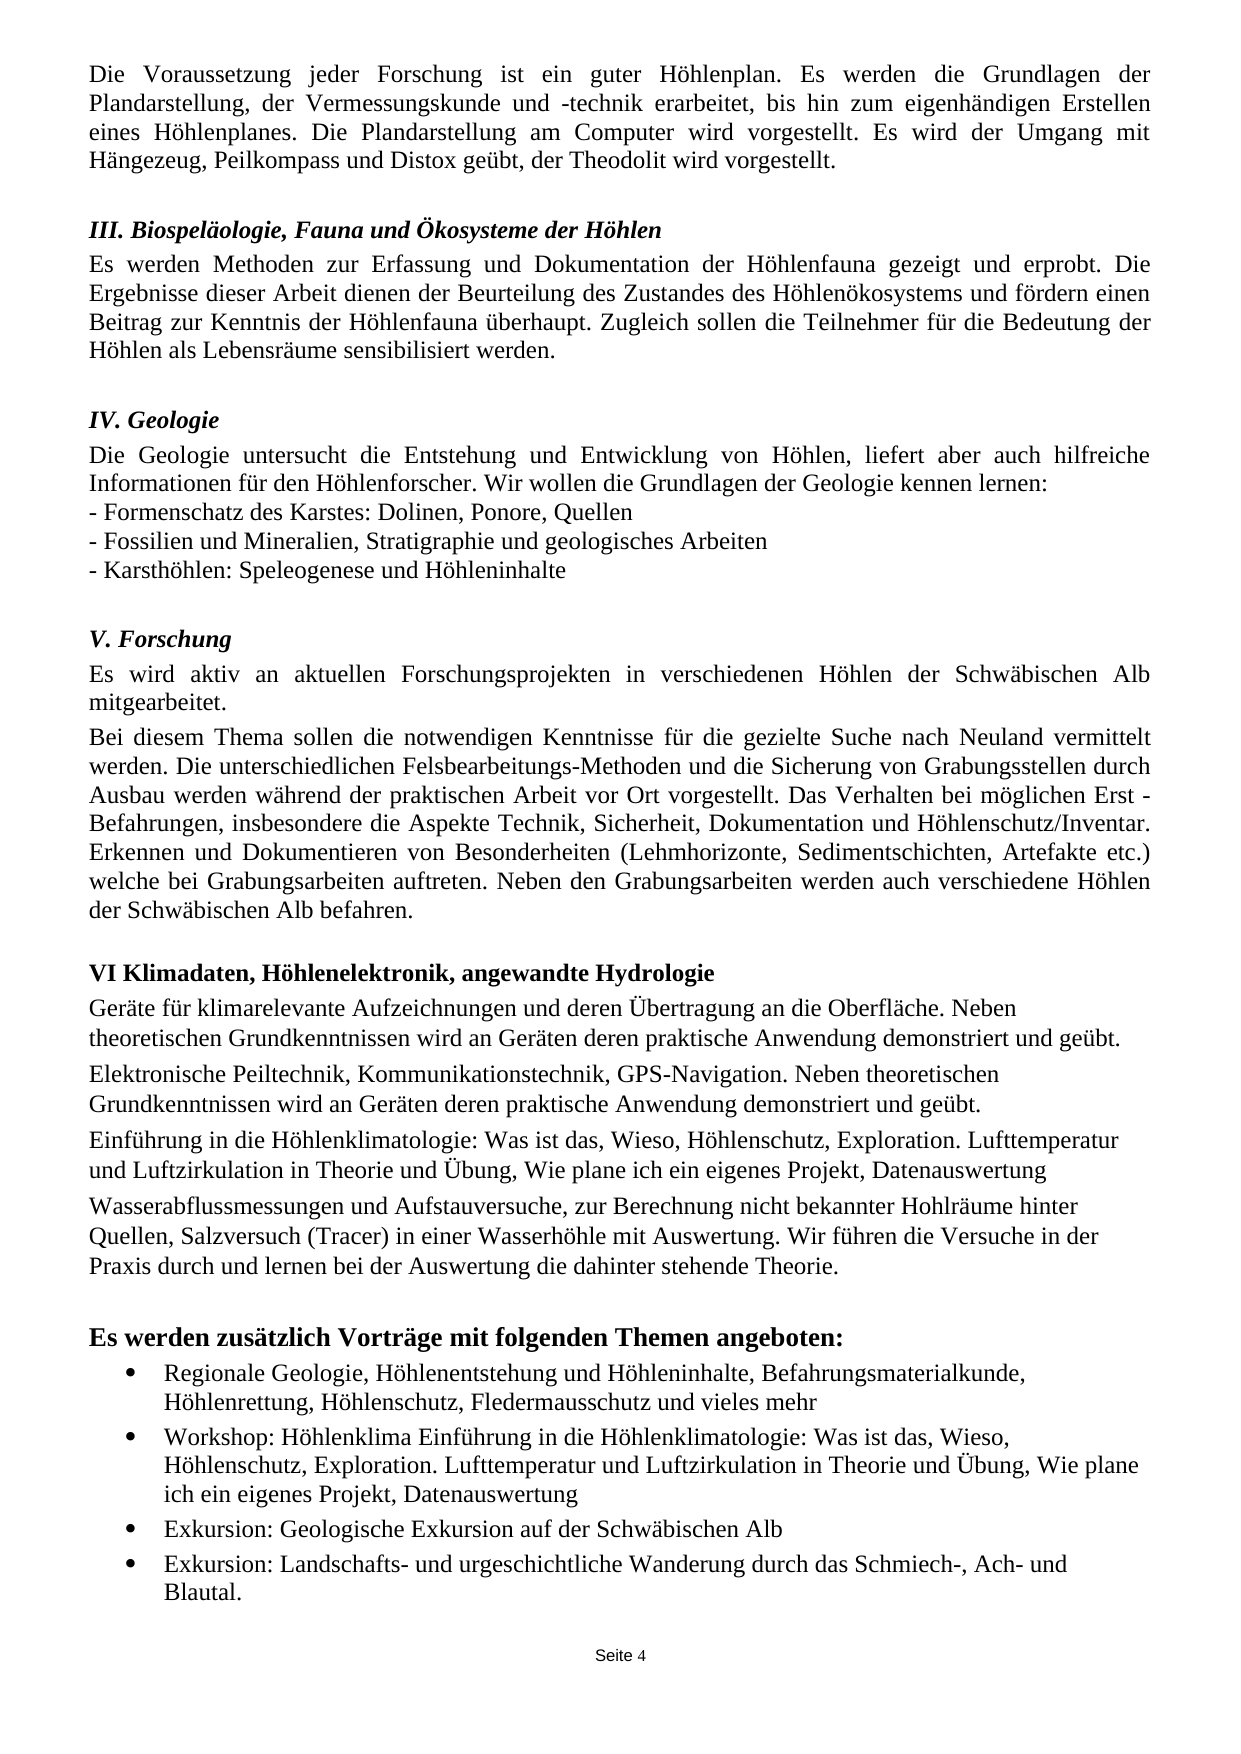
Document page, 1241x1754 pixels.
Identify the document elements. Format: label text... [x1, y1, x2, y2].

text Es wird aktiv an aktuellen Forschungsprojekten in verschiedenen Höhlen der Schwäbischen Alb mitgearbeitet. [89, 659, 1152, 716]
text Die Geologie untersucht die Entstehung und Entwicklung von Höhlen, liefert aber auch hilfreiche Informationen für den Höhlenforscher. Wir wollen die Grundlagen der Geologie kennen lernen: [89, 440, 1152, 497]
text Es werden Methoden zur Erfassung und Dokumentation der Höhlenfauna gezeigt und erprobt. Die Ergebnisse dieser Arbeit dienen der Beurteilung des Zustandes des Höhlenökosystems und fördern einen Beitrag zur Kenntnis der Höhlenfauna überhaupt. Zugleich sollen die Teilnehmer für die Bedeutung der Höhlen als Lebensräume sensibilisiert werden. [89, 249, 1152, 364]
text VI Klimadaten, Höhlenelektronik, angewandte Hydrologie [89, 958, 1152, 987]
text V. Forschung [89, 624, 1152, 653]
text Wasserabflussmessungen und Aufstauversuche, zur Berechnung nicht bekannter Hohlräume hinter Quellen, Salzversuch (Tracer) in einer Wasserhöhle mit Auswertung. Wir führen die Versuche in der Praxis durch und lernen bei der Auswertung die dahinter stehende Theorie. [89, 1191, 1152, 1281]
list Exkursion: Landschafts- und urgeschichtliche Wanderung durch das Schmiech-, Ach- und Blautal. [126, 1549, 1152, 1606]
text Geräte für klimarelevante Aufzeichnungen und deren Übertragung an die Oberfläche. Neben theoretischen Grundkenntnissen wird an Geräten deren praktische Anwendung demonstriert und geübt. [89, 993, 1152, 1053]
text - Fossilien und Mineralien, Stratigraphie und geologisches Arbeiten [89, 526, 1152, 555]
text Elektronische Peiltechnik, Kommunikationstechnik, GPS-Navigation. Neben theoretischen Grundkenntnissen wird an Geräten deren praktische Anwendung demonstriert und geübt. [89, 1059, 1152, 1119]
text - Formenschatz des Karstes: Dolinen, Ponore, Quellen [89, 497, 1152, 526]
text Es werden zusätzlich Vorträge mit folgenden Themen angeboten: [89, 1322, 1152, 1352]
text Bei diesem Thema sollen die notwendigen Kenntnisse für die gezielte Suche nach Neuland vermittelt werden. Die unterschiedlichen Felsbearbeitungs-Methoden und die Sicherung von Grabungsstellen durch Ausbau werden während der praktischen Arbeit vor Ort vorgestellt. Das Verhalten bei möglichen Erst - Befahrungen, insbesondere die Aspekte Technik, Sicherheit, Dokumentation und Höhlenschutz/Inventar. Erkennen und Dokumentieren von Besonderheiten (Lehmhorizonte, Sedimentschichten, Artefakte etc.) welche bei Grabungsarbeiten auftreten. Neben den Grabungsarbeiten werden auch verschiedene Höhlen der Schwäbischen Alb befahren. [89, 722, 1152, 923]
text III. Biospeläologie, Fauna und Ökosysteme der Höhlen [89, 215, 1152, 243]
text Einführung in die Höhlenklimatologie: Was ist das, Wieso, Höhlenschutz, Exploration. Lufttemperatur und Luftzirkulation in Theorie und Übung, Wie plane ich ein eigenes Projekt, Datenauswertung [89, 1125, 1152, 1185]
text Die Voraussetzung jeder Forschung ist ein guter Höhlenplan. Es werden die Grundlagen der Plandarstellung, der Vermessungskunde und -technik erarbeitet, bis hin zum eigenhändigen Erstellen eines Höhlenplanes. Die Plandarstellung am Computer wird vorgestellt. Es wird der Umgang mit Hängezeug, Peilkompass und Distox geübt, der Theodolit wird vorgestellt. [89, 59, 1152, 174]
text - Karsthöhlen: Speleogenese und Höhleninhalte [89, 555, 1152, 583]
text IV. Geologie [89, 405, 1152, 434]
list Workshop: Höhlenklima Einführung in die Höhlenklimatologie: Was ist das, Wieso, Höhlenschutz, Exploration. Lufttemperatur und Luftzirkulation in Theorie und Übung, Wie plane ich ein eigenes Projekt, Datenauswertung [126, 1422, 1152, 1508]
list Regionale Geologie, Höhlenentstehung und Höhleninhalte, Befahrungsmaterialkunde, Höhlenrettung, Höhlenschutz, Fledermausschutz und vieles mehr [126, 1358, 1152, 1416]
list Exkursion: Geologische Exkursion auf der Schwäbischen Alb [126, 1514, 1152, 1543]
